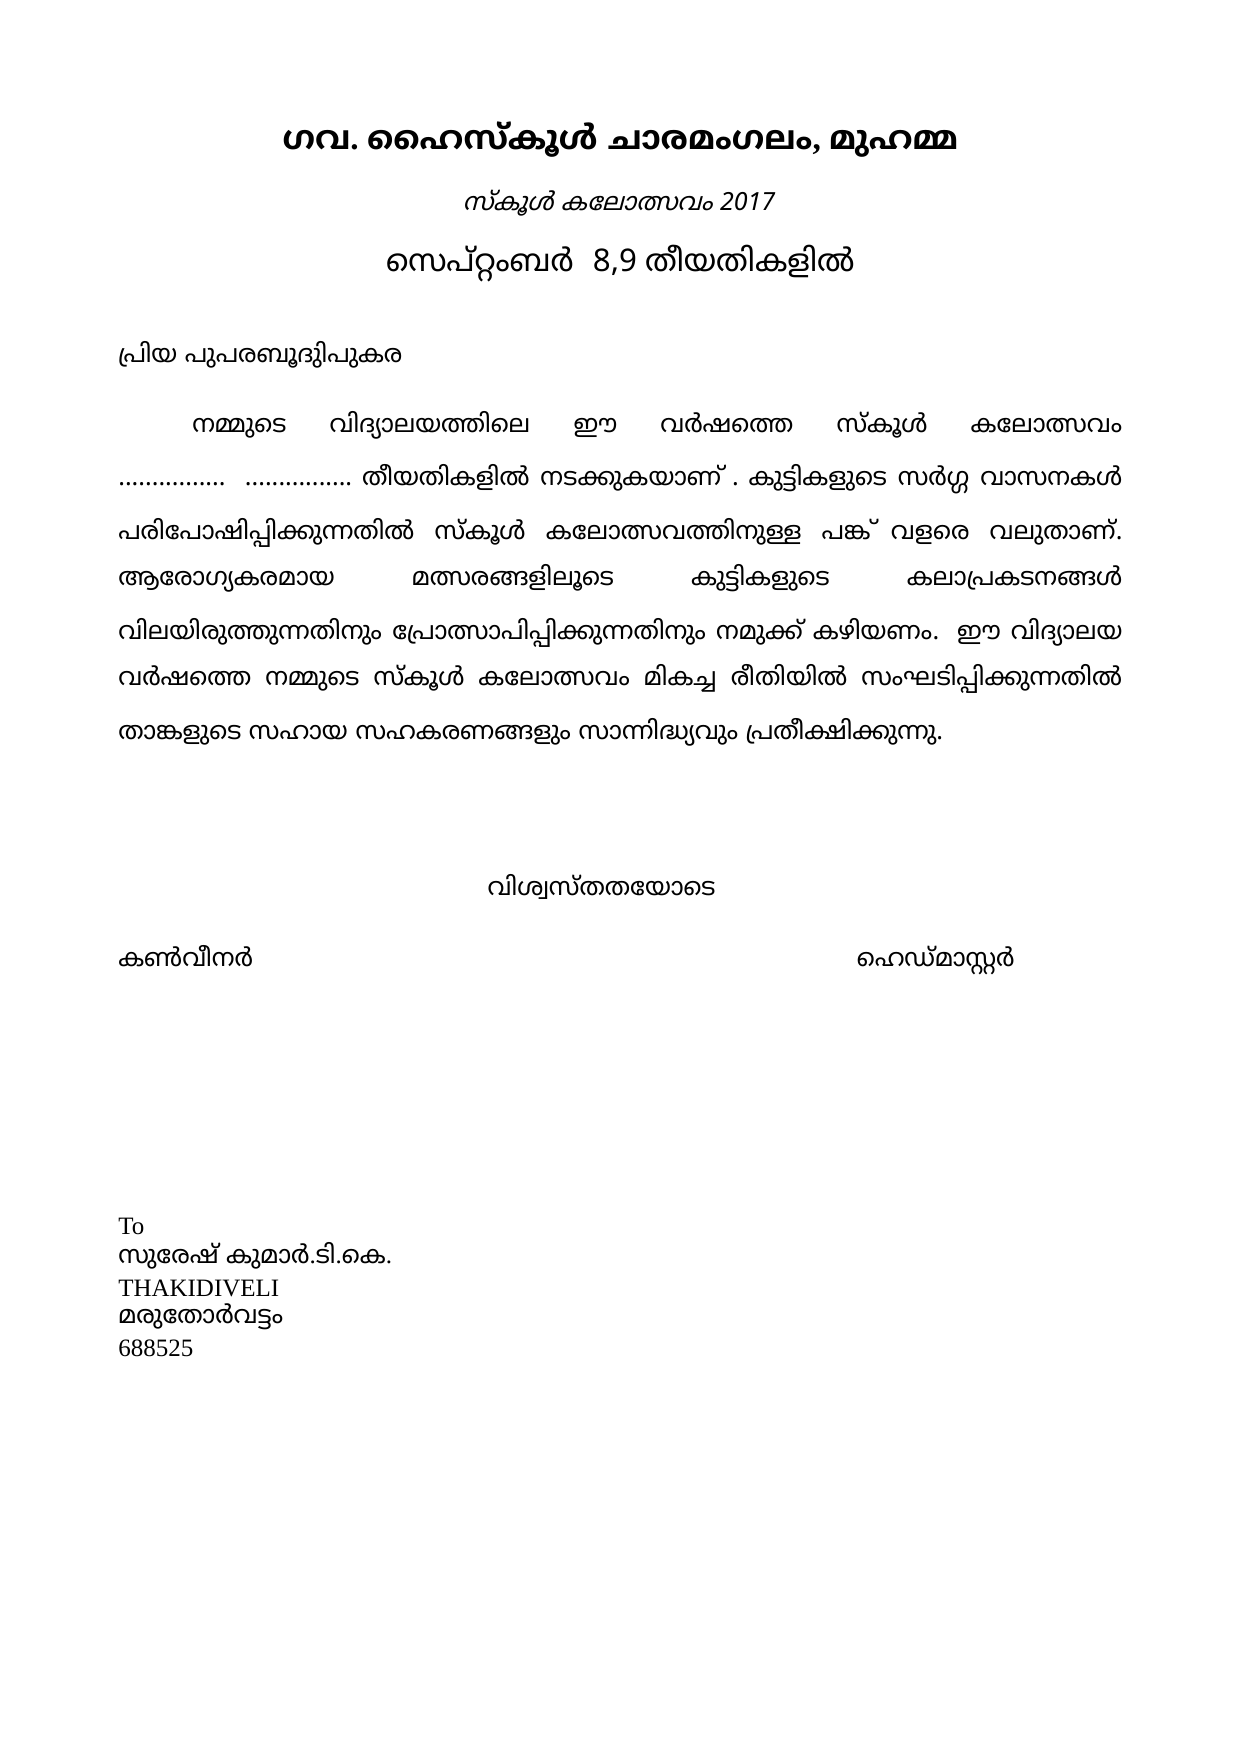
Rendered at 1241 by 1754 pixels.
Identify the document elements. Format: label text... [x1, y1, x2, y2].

text THAKIDIVELI [118, 1273, 1122, 1302]
text 688525 [118, 1333, 1122, 1361]
text നമ്മുടെ വിദ്യാലയത്തിലെ ഈ വര്‍ഷത്തെ സ്കൂള്‍ കലോത്സവം ................ ................ തീയതികളില്‍ നടക്കുകയാണ് . കുട്ടികളുടെ സര്‍ഗ്ഗ വാസനകള്‍ പരിപോഷിപ്പിക്കുന്നതില്‍ സ്കൂള്‍ കലോത്സവത്തിനുള്ള പങ്ക് വളരെ വലുതാണ്. ആരോഗ്യകരമായ മത്സരങ്ങളിലൂടെ കുട്ടികളുടെ കലാപ്രകടനങ്ങള്‍ വിലയിരുത്തുന്നതിനും പ്രോത്സാപിപ്പിക്കുന്നതിനും നമുക്ക് കഴിയണം. ഈ വിദ്യാലയ വര്‍ഷത്തെ നമ്മുടെ സ്കൂള്‍ കലോത്സവം മികച്ച രീതിയില്‍ സംഘടിപ്പിക്കുന്നതില്‍ താങ്കളുടെ സഹായ സഹകരണങ്ങളും സാന്നിദ്ധ്യവും പ്രതീക്ഷിക്കുന്നു. [118, 406, 1122, 749]
text ഗവ. ഹൈസ്കൂള്‍ ചാരമംഗലം, മുഹമ്മ [118, 118, 1122, 162]
text സുരേഷ് കുമാർ.ടി.കെ. [118, 1240, 1122, 1273]
text ‌‌ [118, 801, 1122, 835]
text മരുതോര്‍വട്ടം [118, 1302, 1122, 1333]
text To [118, 1211, 1122, 1240]
text സെപ്റ്റംബര്‍ 8,9 തീയതികളില്‍ [118, 238, 1122, 284]
text സ്കൂള്‍ കലോത്സവം 2017 [118, 184, 1122, 220]
text പ്രിയ പുപരബൂദുിപുകര [118, 341, 1122, 372]
text വിശ്വസ്തതയോടെ [118, 869, 1122, 905]
text കണ്‍വീനര്‍ ഹെഡ്‌മാസ്റ്റര്‍ [118, 939, 1122, 976]
